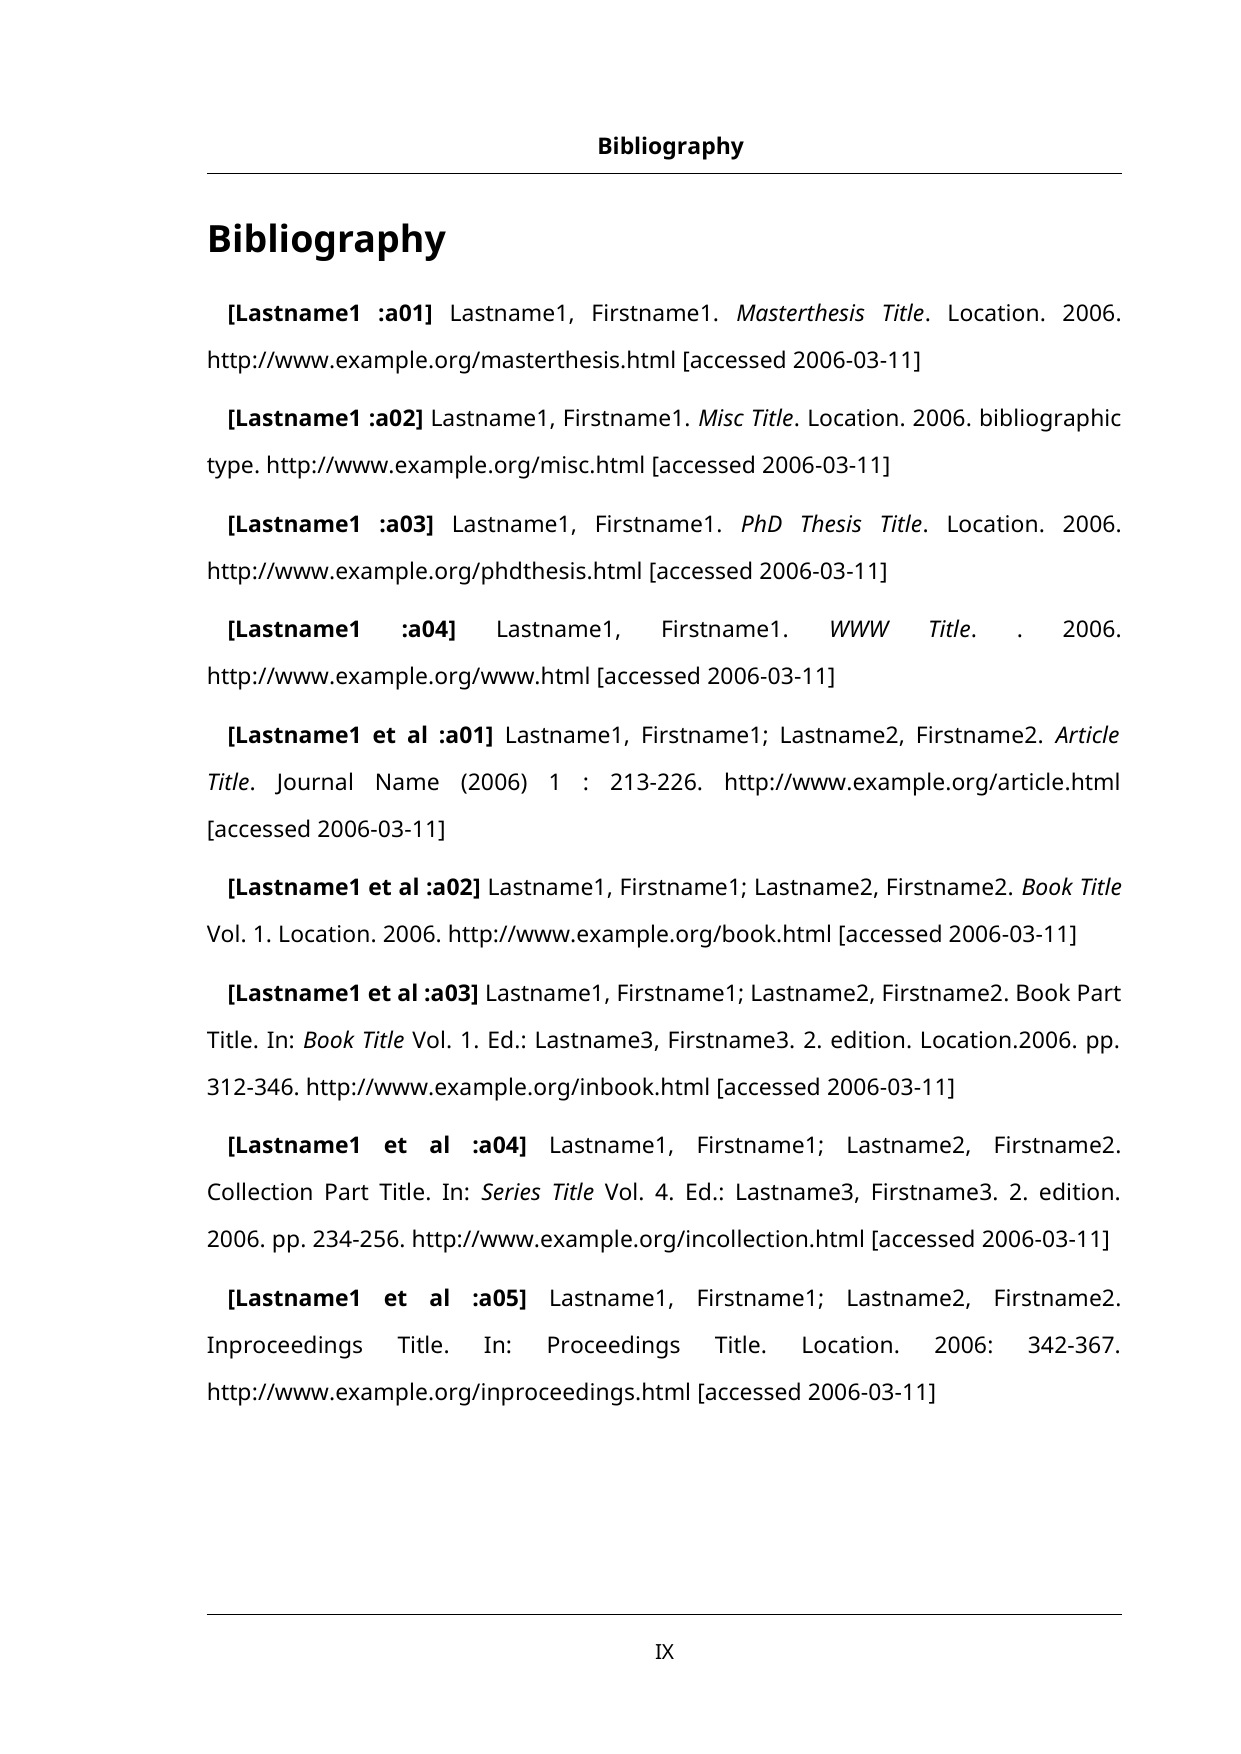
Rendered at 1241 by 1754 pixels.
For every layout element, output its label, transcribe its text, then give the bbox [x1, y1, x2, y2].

subtitle [Lastname1 et al :a03] Lastname1, Firstname1; Lastname2, Firstname2. Book Part Title. In: Book Title Vol. 1. Ed.: Lastname3, Firstname3. 2. edition. Location.2006. pp. 312-346. http://www.example.org/inbook.html [accessed 2006-03-11] [207, 977, 1122, 1102]
subtitle [Lastname1 et al :a05] Lastname1, Firstname1; Lastname2, Firstname2. Inproceedings Title. In: Proceedings Title. Location. 2006: 342-367. http://www.example.org/inproceedings.html [accessed 2006-03-11] [207, 1282, 1122, 1407]
subtitle Bibliography [207, 212, 1122, 263]
subtitle [Lastname1 :a01] Lastname1, Firstname1. Masterthesis Title. Location. 2006. http://www.example.org/masterthesis.html [accessed 2006-03-11] [207, 297, 1122, 375]
subtitle [Lastname1 :a04] Lastname1, Firstname1. WWW Title. . 2006. http://www.example.org/www.html [accessed 2006-03-11] [207, 613, 1122, 692]
subtitle [Lastname1 et al :a02] Lastname1, Firstname1; Lastname2, Firstname2. Book Title Vol. 1. Location. 2006. http://www.example.org/book.html [accessed 2006-03-11] [207, 871, 1122, 949]
subtitle [Lastname1 :a02] Lastname1, Firstname1. Misc Title. Location. 2006. bibliographic type. http://www.example.org/misc.html [accessed 2006-03-11] [207, 402, 1122, 481]
subtitle [Lastname1 :a03] Lastname1, Firstname1. PhD Thesis Title. Location. 2006. http://www.example.org/phdthesis.html [accessed 2006-03-11] [207, 508, 1122, 586]
subtitle [Lastname1 et al :a01] Lastname1, Firstname1; Lastname2, Firstname2. Article Title. Journal Name (2006) 1 : 213-226. http://www.example.org/article.html [accessed 2006-03-11] [207, 719, 1122, 844]
subtitle [Lastname1 et al :a04] Lastname1, Firstname1; Lastname2, Firstname2. Collection Part Title. In: Series Title Vol. 4. Ed.: Lastname3, Firstname3. 2. edition. 2006. pp. 234-256. http://www.example.org/incollection.html [accessed 2006-03-11] [207, 1129, 1122, 1254]
